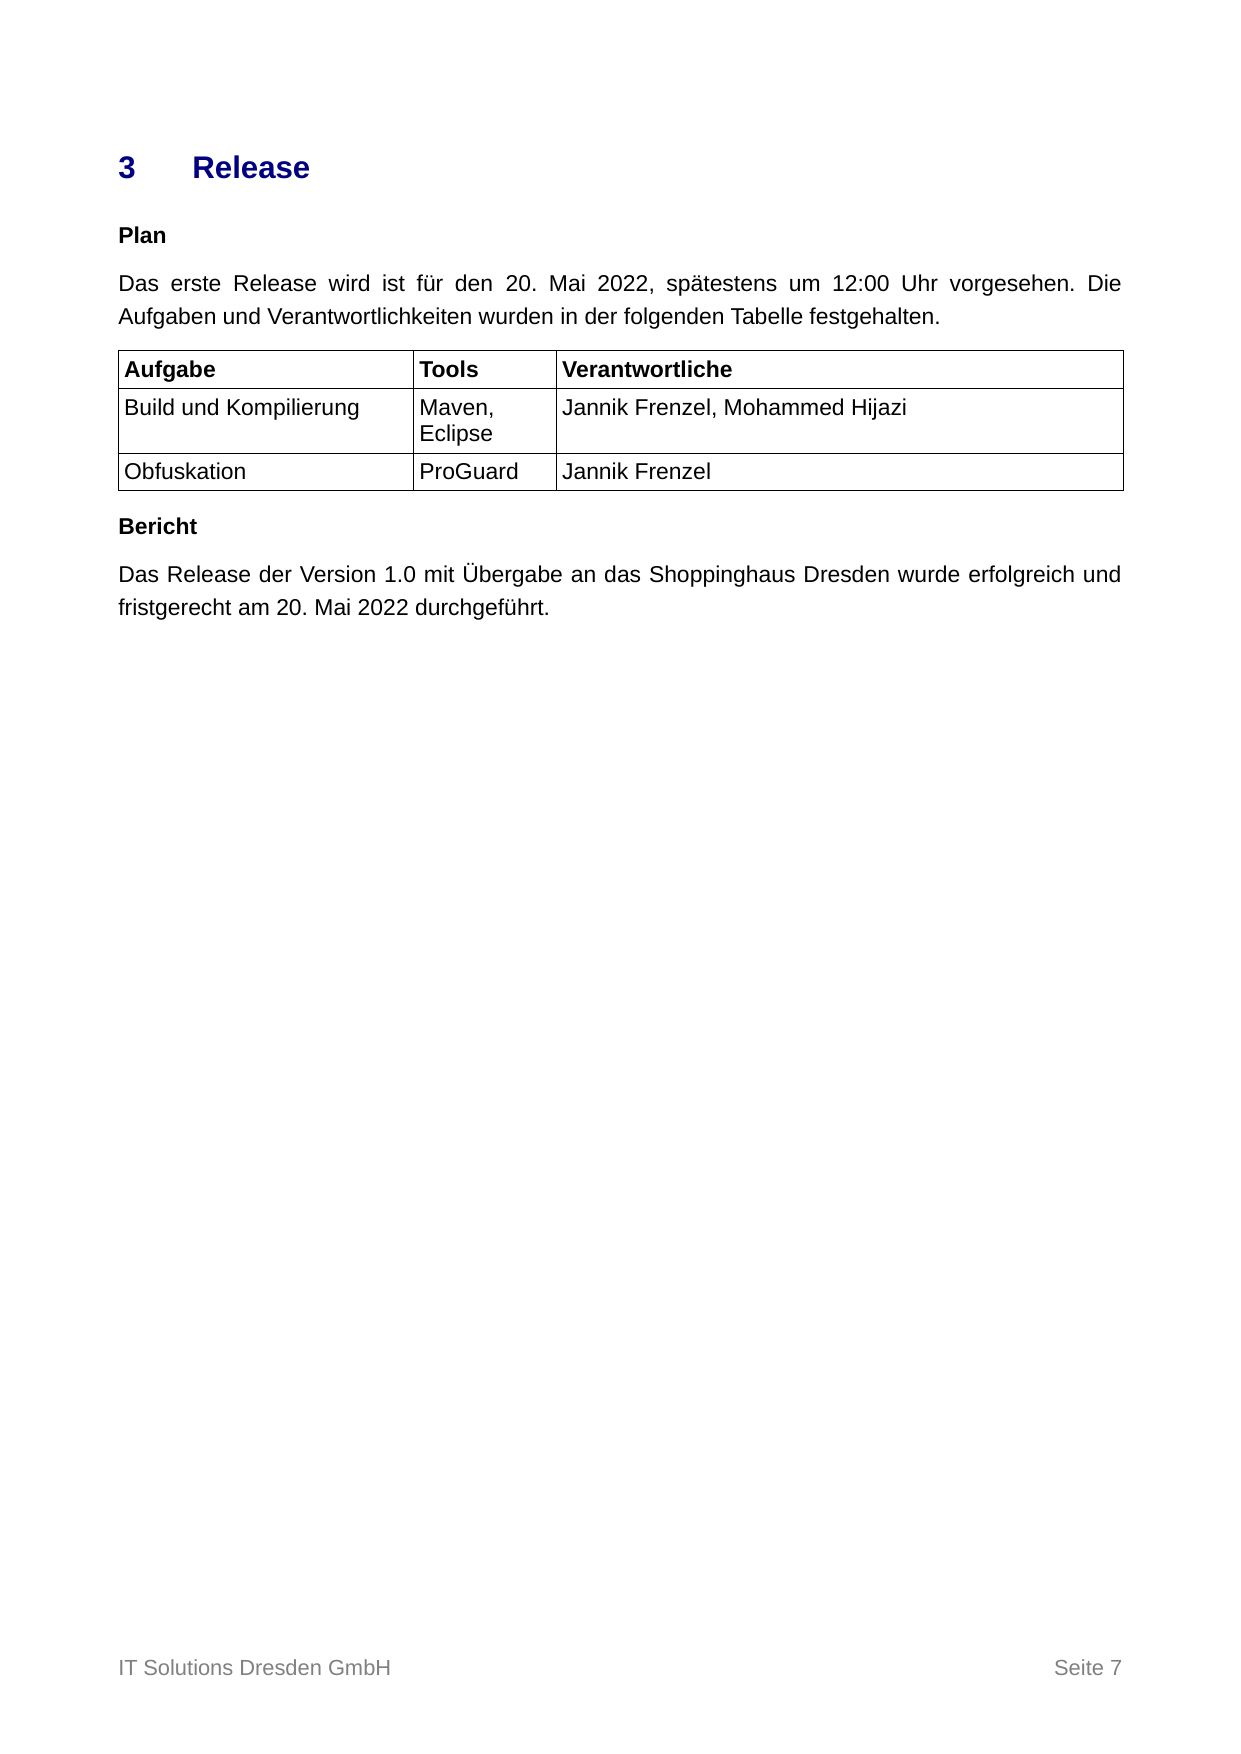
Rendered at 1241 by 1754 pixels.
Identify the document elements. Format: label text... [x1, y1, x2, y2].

table_cell Jannik Frenzel, Mohammed Hijazi [557, 389, 1123, 452]
table_header Aufgabe [119, 351, 413, 388]
subtitle Release [118, 149, 1122, 185]
table_cell Obfuskation [119, 454, 413, 490]
text Das Release der Version 1.0 mit Übergabe an das Shoppinghaus Dresden wurde erfolgreich und fristgerecht am 20. Mai 2022 durchgeführt. [118, 561, 1122, 620]
table_cell ProGuard [414, 454, 556, 490]
table_header Verantwortliche [557, 351, 1123, 388]
text Das erste Release wird ist für den 20. Mai 2022, spätestens um 12:00 Uhr vorgesehen. Die Aufgaben und Verantwortlichkeiten wurden in der folgenden Tabelle festgehalten. [118, 270, 1122, 329]
subtitle Bericht [118, 513, 1122, 539]
subtitle Plan [118, 222, 1122, 248]
table_cell Build und Kompilierung [119, 389, 413, 452]
table_cell Maven, Eclipse [414, 389, 556, 452]
table_header Tools [414, 351, 556, 388]
table_cell Jannik Frenzel [557, 454, 1123, 490]
